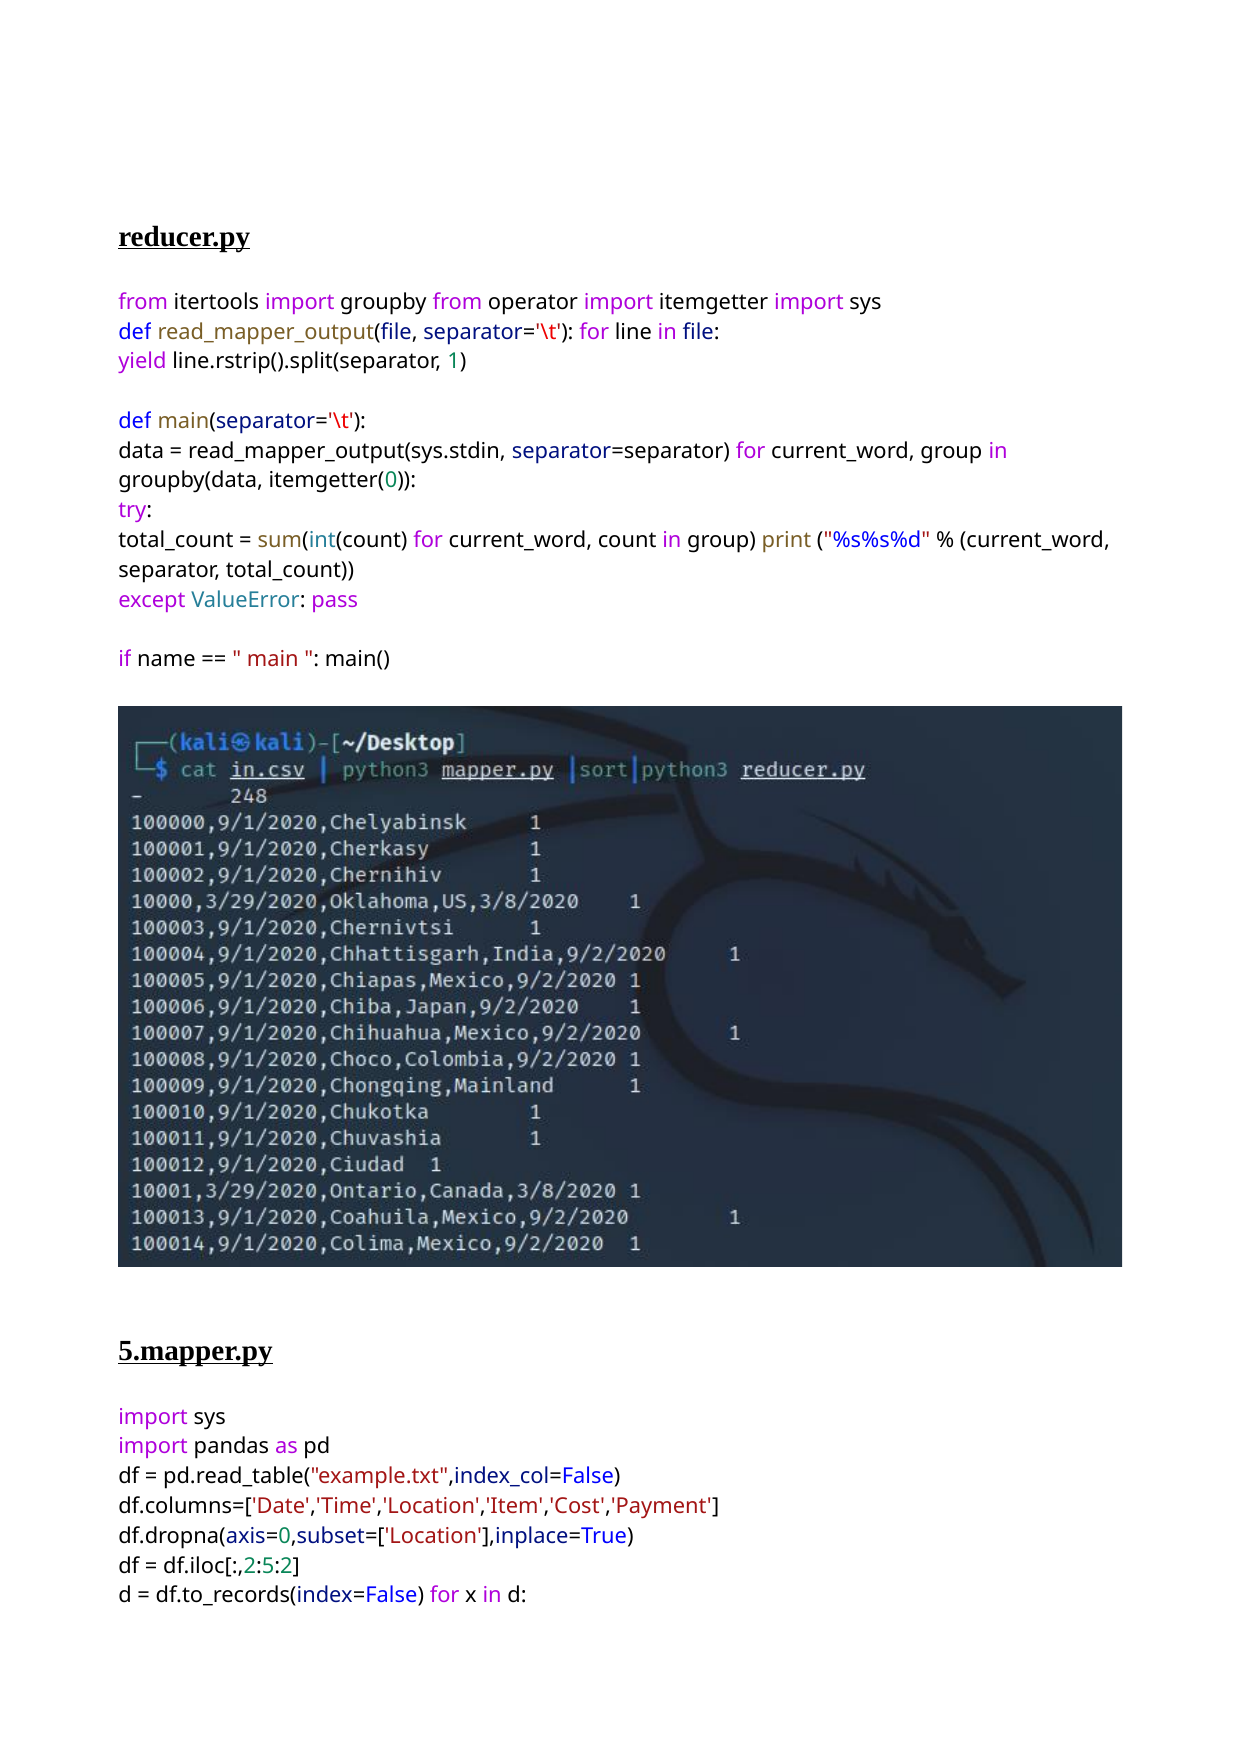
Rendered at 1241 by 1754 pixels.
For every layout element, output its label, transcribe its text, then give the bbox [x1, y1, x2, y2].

text df = pd.read_table("example.txt",index_col=False) df.columns=['Date','Time','Location','Item','Cost','Payment'] df.dropna(axis=0,subset=['Location'],inplace=True) [118, 1460, 1122, 1549]
text if name == " main ": main() [118, 643, 1122, 673]
text yield line.rstrip().split(separator, 1) [118, 345, 1122, 375]
text from itertools import groupby from operator import itemgetter import sys [118, 286, 1122, 316]
text total_count = sum(int(count) for current_word, count in group) print ("%s%s%d" % (current_word, separator, total_count)) [118, 524, 1122, 584]
text except ValueError: pass [118, 584, 1122, 613]
text 5.mapper.py [118, 1333, 1122, 1367]
text df = df.iloc[:,2:5:2] [118, 1549, 1122, 1579]
text d = df.to_records(index=False) for x in d: [118, 1579, 1122, 1609]
text def read_mapper_output(file, separator='\t'): for line in file: [118, 316, 1122, 345]
text def main(separator='\t'): [118, 405, 1122, 435]
picture [118, 706, 1123, 1267]
text import sys [118, 1401, 1122, 1430]
text data = read_mapper_output(sys.stdin, separator=separator) for current_word, group in groupby(data, itemgetter(0)): [118, 435, 1122, 494]
text import pandas as pd [118, 1430, 1122, 1460]
text try: [118, 494, 1122, 524]
text reducer.py [118, 219, 1122, 252]
